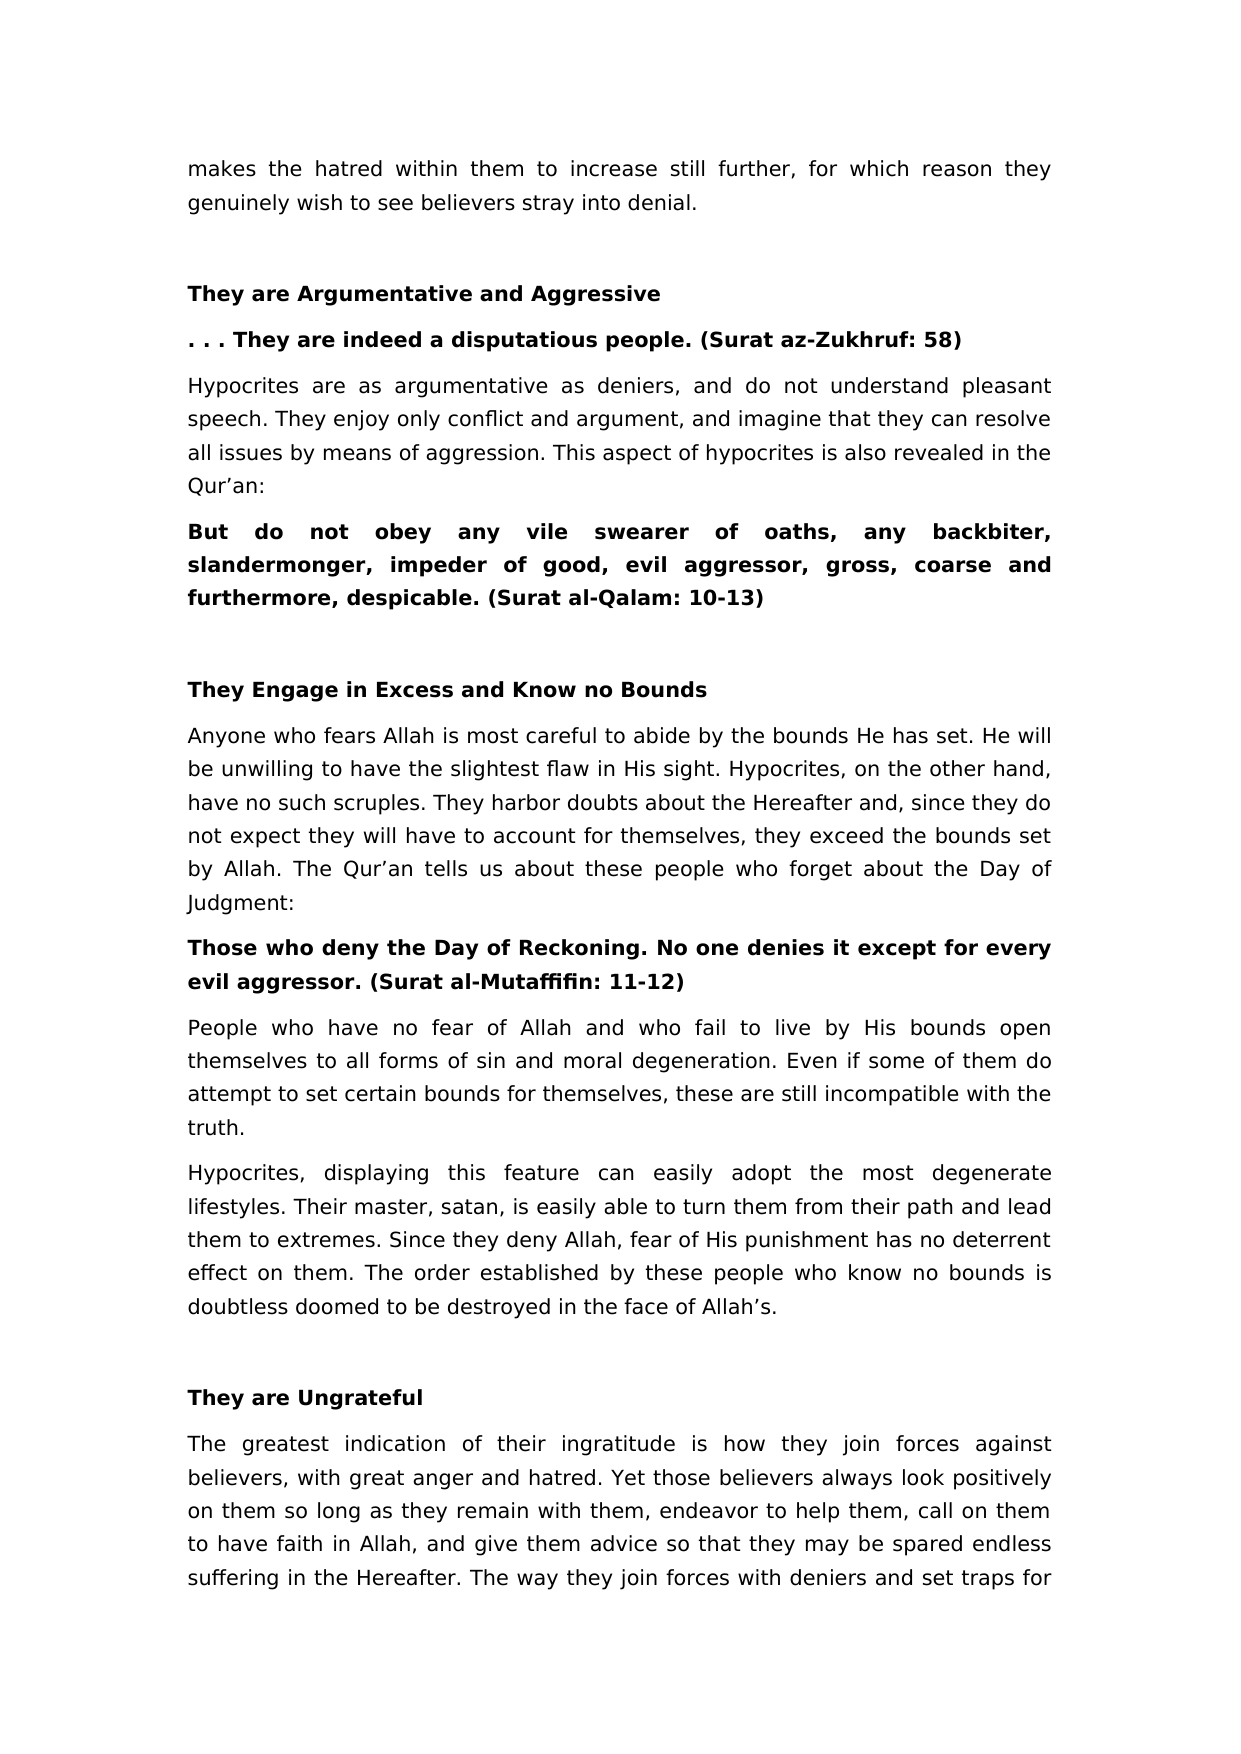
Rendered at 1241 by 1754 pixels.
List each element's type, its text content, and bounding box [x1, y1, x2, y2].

text They Engage in Excess and Know no Bounds [187, 671, 1053, 704]
text They are Ungrateful [187, 1379, 1053, 1412]
text makes the hatred within them to increase still further, for which reason they genuinely wish to see believers stray into denial. [187, 150, 1053, 217]
text Hypocrites are as argumentative as deniers, and do not understand pleasant speech. They enjoy only conflict and argument, and imagine that they can resolve all issues by means of aggression. This aspect of hypocrites is also revealed in the Qur’an: [187, 367, 1053, 500]
text . . . They are indeed a disputatious people. (Surat az-Zukhruf: 58) [187, 321, 1053, 354]
text Hypocrites, displaying this feature can easily adopt the most degenerate lifestyles. Their master, satan, is easily able to turn them from their path and lead them to extremes. Since they deny Allah, fear of His punishment has no deterrent effect on them. The order established by these people who know no bounds is doubtless doomed to be destroyed in the face of Allah’s. [187, 1154, 1053, 1321]
text Anyone who fears Allah is most careful to abide by the bounds He has set. He will be unwilling to have the slightest flaw in His sight. Hypocrites, on the other hand, have no such scruples. They harbor doubts about the Hereafter and, since they do not expect they will have to account for themselves, they exceed the bounds set by Allah. The Qur’an tells us about these people who forget about the Day of Judgment: [187, 717, 1053, 917]
text People who have no fear of Allah and who fail to live by His bounds open themselves to all forms of sin and moral degeneration. Even if some of them do attempt to set certain bounds for themselves, these are still incompatible with the truth. [187, 1008, 1053, 1142]
text They are Argumentative and Aggressive [187, 275, 1053, 308]
text But do not obey any vile swearer of oaths, any backbiter, slandermonger, impeder of good, evil aggressor, gross, coarse and furthermore, despicable. (Surat al-Qalam: 10-13) [187, 512, 1053, 612]
text Those who deny the Day of Reckoning. No one denies it except for every evil aggressor. (Surat al-Mutaffifin: 11-12) [187, 929, 1053, 996]
text The greatest indication of their ingratitude is how they join forces against believers, with great anger and hatred. Yet those believers always look positively on them so long as they remain with them, endeavor to help them, call on them to have faith in Allah, and give them advice so that they may be spared endless suffering in the Hereafter. The way they join forces with deniers and set traps for [187, 1425, 1053, 1592]
